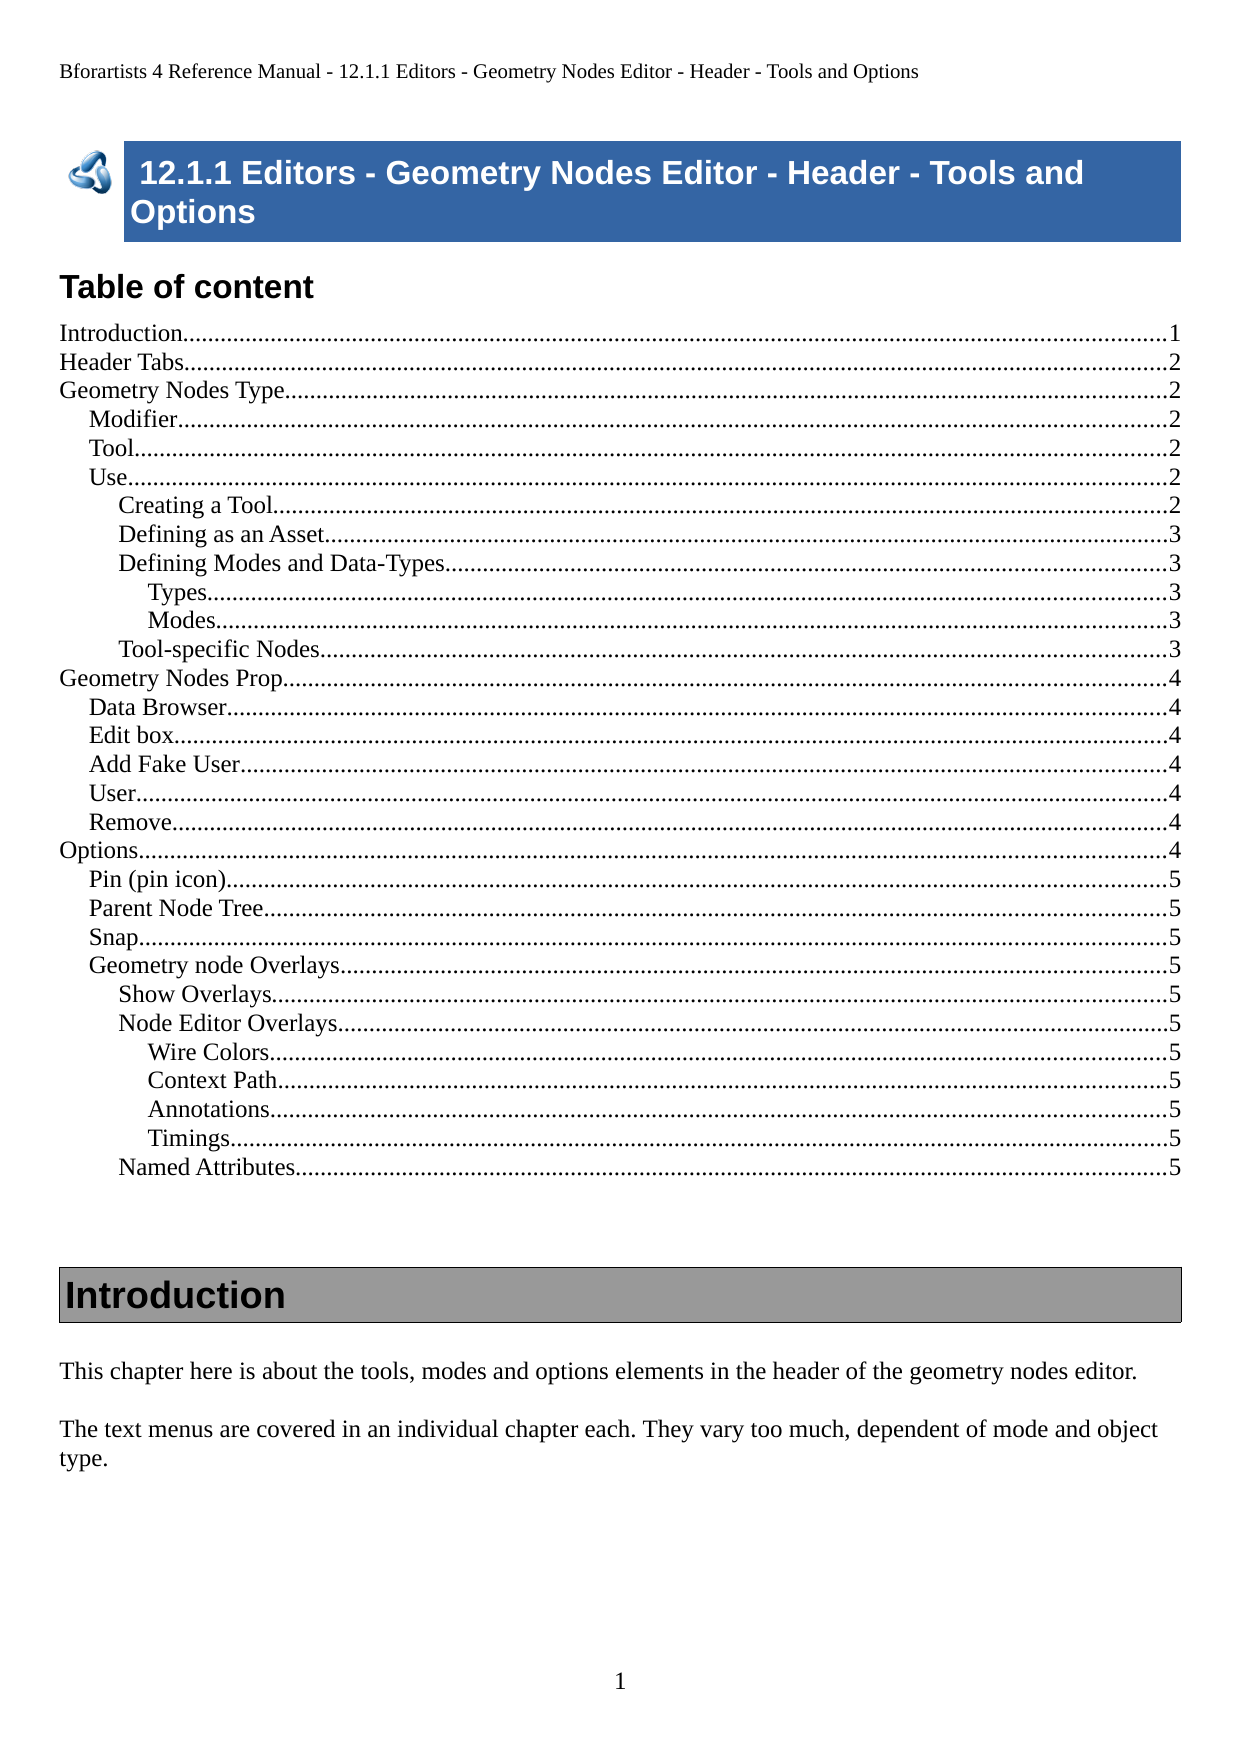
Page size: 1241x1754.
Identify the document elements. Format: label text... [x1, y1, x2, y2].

text Data Browser 4 [88, 692, 1181, 720]
text Tool 2 [88, 433, 1181, 462]
text Annotations 5 [147, 1094, 1181, 1123]
table_header 12.1.1 Editors - Geometry Nodes Editor - Header - Tools and Options [124, 141, 1181, 242]
text Wire Colors 5 [147, 1037, 1181, 1065]
text User 4 [88, 778, 1181, 807]
text Pin (pin icon) 5 [88, 864, 1181, 893]
text Geometry node Overlays 5 [88, 950, 1181, 979]
text Use 2 [88, 462, 1181, 490]
text Defining as an Asset 3 [118, 519, 1181, 548]
text Remove 4 [88, 807, 1181, 835]
text Parent Node Tree 5 [88, 893, 1181, 922]
text Geometry Nodes Prop 4 [59, 663, 1181, 692]
text Types 3 [147, 577, 1181, 605]
table_header [59, 141, 124, 242]
text Snap 5 [88, 922, 1181, 950]
table_header Introduction [60, 1268, 1181, 1322]
text The text menus are covered in an individual chapter each. They vary too much, dependent of mode and object type. [59, 1414, 1181, 1471]
text Add Fake User 4 [88, 749, 1181, 778]
text Named Attributes 5 [118, 1152, 1181, 1180]
text Timings 5 [147, 1123, 1181, 1152]
picture [65, 147, 114, 197]
text Creating a Tool 2 [118, 490, 1181, 519]
text Defining Modes and Data-Types 3 [118, 548, 1181, 577]
text Geometry Nodes Type 2 [59, 375, 1181, 404]
text Header Tabs 2 [59, 347, 1181, 375]
text Tool-specific Nodes 3 [118, 634, 1181, 663]
text Options 4 [59, 835, 1181, 864]
text Modifier 2 [88, 404, 1181, 433]
subtitle Table of content [59, 267, 1181, 305]
text Show Overlays 5 [118, 979, 1181, 1008]
text Node Editor Overlays 5 [118, 1008, 1181, 1037]
text This chapter here is about the tools, modes and options elements in the header of the geometry nodes editor. [59, 1356, 1181, 1385]
text Context Path 5 [147, 1065, 1181, 1094]
text Modes 3 [147, 605, 1181, 634]
text Introduction 1 [59, 318, 1181, 347]
text Edit box 4 [88, 720, 1181, 749]
